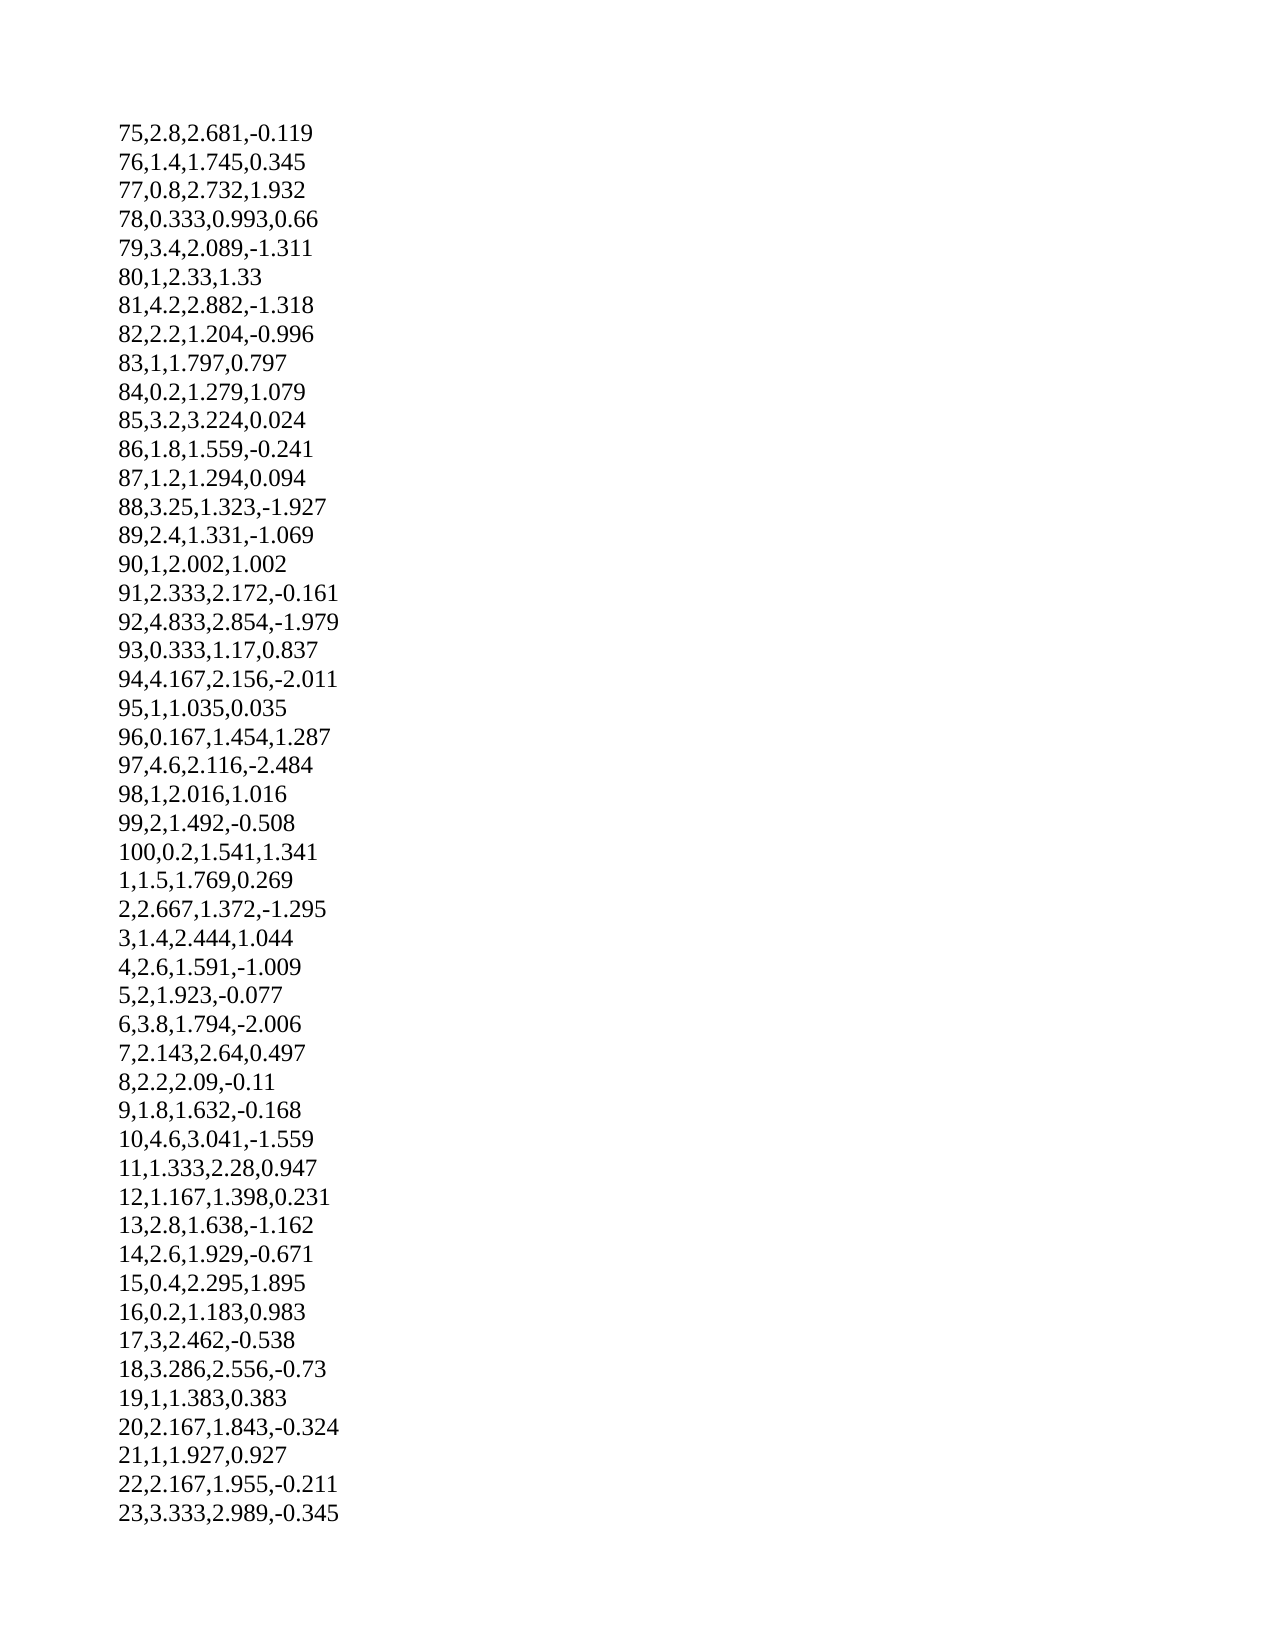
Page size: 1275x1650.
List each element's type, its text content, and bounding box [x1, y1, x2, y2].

text 2,2.667,1.372,-1.295 [118, 894, 1157, 923]
text 81,4.2,2.882,-1.318 [118, 291, 1157, 319]
text 16,0.2,1.183,0.983 [118, 1297, 1157, 1326]
text 96,0.167,1.454,1.287 [118, 722, 1157, 751]
text 12,1.167,1.398,0.231 [118, 1182, 1157, 1211]
text 9,1.8,1.632,-0.168 [118, 1096, 1157, 1124]
text 1,1.5,1.769,0.269 [118, 866, 1157, 894]
text 88,3.25,1.323,-1.927 [118, 492, 1157, 521]
text 80,1,2.33,1.33 [118, 262, 1157, 291]
text 75,2.8,2.681,-0.119 [118, 118, 1157, 147]
text 82,2.2,1.204,-0.996 [118, 319, 1157, 348]
text 90,1,2.002,1.002 [118, 549, 1157, 578]
text 86,1.8,1.559,-0.241 [118, 434, 1157, 463]
text 3,1.4,2.444,1.044 [118, 923, 1157, 952]
text 18,3.286,2.556,-0.73 [118, 1354, 1157, 1383]
text 17,3,2.462,-0.538 [118, 1326, 1157, 1354]
text 11,1.333,2.28,0.947 [118, 1153, 1157, 1182]
text 99,2,1.492,-0.508 [118, 808, 1157, 837]
text 94,4.167,2.156,-2.011 [118, 664, 1157, 693]
text 20,2.167,1.843,-0.324 [118, 1412, 1157, 1441]
text 98,1,2.016,1.016 [118, 779, 1157, 808]
text 85,3.2,3.224,0.024 [118, 406, 1157, 434]
text 13,2.8,1.638,-1.162 [118, 1211, 1157, 1239]
text 22,2.167,1.955,-0.211 [118, 1469, 1157, 1498]
text 77,0.8,2.732,1.932 [118, 176, 1157, 204]
text 87,1.2,1.294,0.094 [118, 463, 1157, 492]
text 6,3.8,1.794,-2.006 [118, 1009, 1157, 1038]
text 7,2.143,2.64,0.497 [118, 1038, 1157, 1067]
text 21,1,1.927,0.927 [118, 1441, 1157, 1469]
text 14,2.6,1.929,-0.671 [118, 1239, 1157, 1268]
text 92,4.833,2.854,-1.979 [118, 607, 1157, 636]
text 95,1,1.035,0.035 [118, 693, 1157, 722]
text 78,0.333,0.993,0.66 [118, 204, 1157, 233]
text 84,0.2,1.279,1.079 [118, 377, 1157, 406]
text 8,2.2,2.09,-0.11 [118, 1067, 1157, 1096]
text 76,1.4,1.745,0.345 [118, 147, 1157, 176]
text 89,2.4,1.331,-1.069 [118, 521, 1157, 549]
text 91,2.333,2.172,-0.161 [118, 578, 1157, 607]
text 79,3.4,2.089,-1.311 [118, 233, 1157, 262]
text 83,1,1.797,0.797 [118, 348, 1157, 377]
text 5,2,1.923,-0.077 [118, 981, 1157, 1009]
text 93,0.333,1.17,0.837 [118, 636, 1157, 664]
text 10,4.6,3.041,-1.559 [118, 1124, 1157, 1153]
text 100,0.2,1.541,1.341 [118, 837, 1157, 866]
text 97,4.6,2.116,-2.484 [118, 751, 1157, 779]
text 23,3.333,2.989,-0.345 [118, 1498, 1157, 1527]
text 4,2.6,1.591,-1.009 [118, 952, 1157, 981]
text 19,1,1.383,0.383 [118, 1383, 1157, 1412]
text 15,0.4,2.295,1.895 [118, 1268, 1157, 1297]
